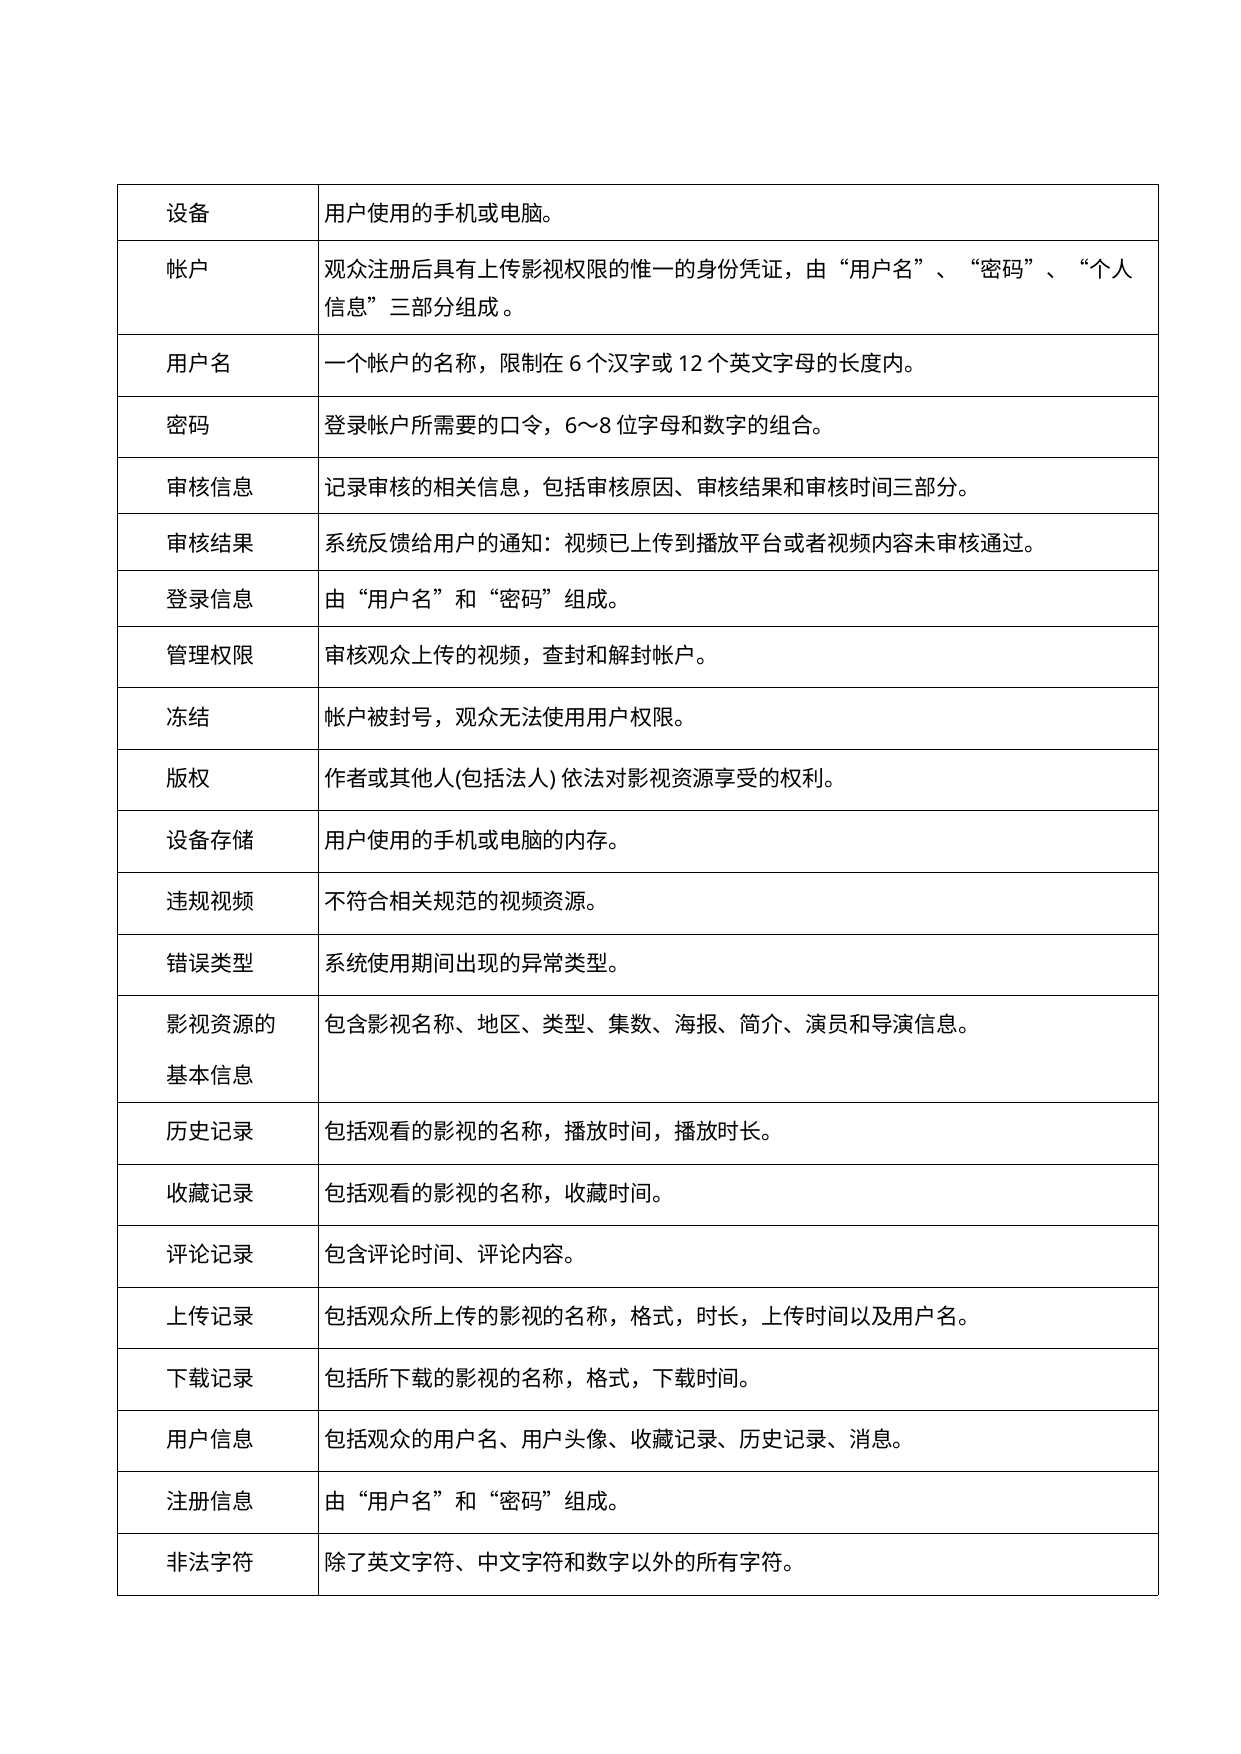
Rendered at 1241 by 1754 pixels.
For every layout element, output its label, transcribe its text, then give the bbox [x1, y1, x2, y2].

table_cell 不符合相关规范的视频资源。 [319, 873, 1158, 933]
table_cell 历史记录 [118, 1103, 318, 1163]
table_cell 错误类型 [118, 935, 318, 995]
table_cell 包括观众的用户名、用户头像、收藏记录、历史记录、消息。 [319, 1411, 1158, 1471]
table_cell 上传记录 [118, 1288, 318, 1348]
table_cell 包括观众所上传的影视的名称，格式，时长，上传时间以及用户名。 [319, 1288, 1158, 1348]
table_cell 包括观看的影视的名称，收藏时间。 [319, 1165, 1158, 1225]
table_cell 登录信息 [118, 571, 318, 626]
table_cell 登录帐户所需要的口令，6～8位字母和数字的组合。 [319, 397, 1158, 457]
table_cell 密码 [118, 397, 318, 457]
table_cell 作者或其他人(包括法人) 依法对影视资源享受的权利。 [319, 750, 1158, 810]
table_cell 管理权限 [118, 627, 318, 687]
table_cell 审核结果 [118, 514, 318, 569]
table_cell 帐户被封号，观众无法使用用户权限。 [319, 688, 1158, 749]
table_cell 设备存储 [118, 811, 318, 872]
table_cell 系统反馈给用户的通知：视频已上传到播放平台或者视频内容未审核通过。 [319, 514, 1158, 569]
table_cell 用户信息 [118, 1411, 318, 1471]
table_cell 系统使用期间出现的异常类型。 [319, 935, 1158, 995]
table_cell 影视资源的 基本信息 [118, 996, 318, 1102]
table_cell 包含评论时间、评论内容。 [319, 1226, 1158, 1287]
table_cell 帐户 [118, 241, 318, 334]
table_cell 收藏记录 [118, 1165, 318, 1225]
table_cell 下载记录 [118, 1349, 318, 1410]
table_cell 非法字符 [118, 1534, 318, 1594]
table_cell 设备 [118, 185, 318, 240]
table_cell 评论记录 [118, 1226, 318, 1287]
table_cell 记录审核的相关信息，包括审核原因、审核结果和审核时间三部分。 [319, 458, 1158, 513]
table_cell 版权 [118, 750, 318, 810]
table_cell 由“用户名”和“密码”组成。 [319, 1472, 1158, 1533]
table_cell 观众注册后具有上传影视权限的惟一的身份凭证，由“用户名”、“密码”、“个人信息”三部分组成 。 [319, 241, 1158, 334]
table_cell 用户名 [118, 335, 318, 396]
table_cell 用户使用的手机或电脑。 [319, 185, 1158, 240]
table_cell 由“用户名”和“密码”组成。 [319, 571, 1158, 626]
table_cell 注册信息 [118, 1472, 318, 1533]
table_cell 一个帐户的名称，限制在6个汉字或12个英文字母的长度内。 [319, 335, 1158, 396]
table_cell 包括观看的影视的名称，播放时间，播放时长。 [319, 1103, 1158, 1163]
table_cell 包含影视名称、地区、类型、集数、海报、简介、演员和导演信息。 [319, 996, 1158, 1102]
table_cell 审核观众上传的视频，查封和解封帐户。 [319, 627, 1158, 687]
table_cell 除了英文字符、中文字符和数字以外的所有字符。 [319, 1534, 1158, 1594]
table_cell 违规视频 [118, 873, 318, 933]
table_cell 用户使用的手机或电脑的内存。 [319, 811, 1158, 872]
table_cell 包括所下载的影视的名称，格式，下载时间。 [319, 1349, 1158, 1410]
table_cell 审核信息 [118, 458, 318, 513]
table_cell 冻结 [118, 688, 318, 749]
